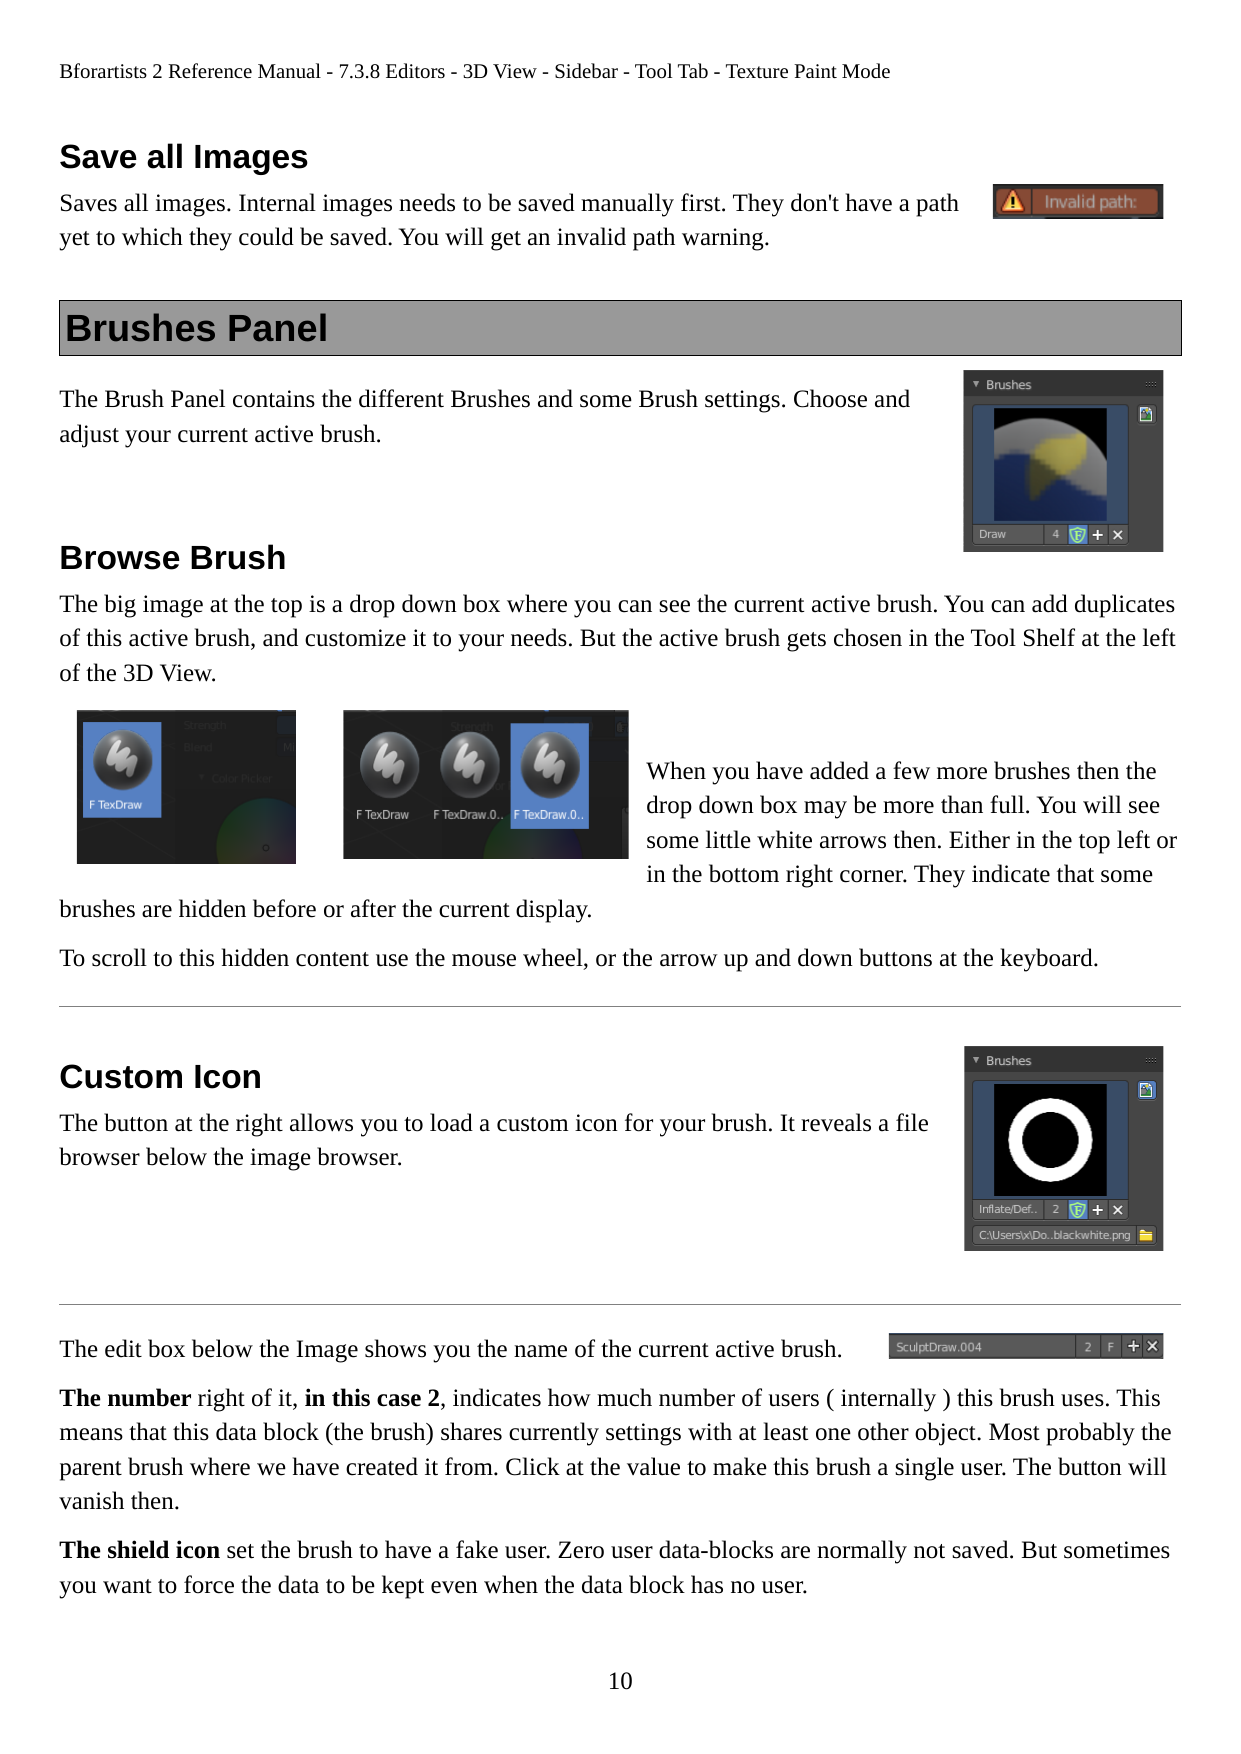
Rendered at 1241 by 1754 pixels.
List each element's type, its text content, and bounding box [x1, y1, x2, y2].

text The big image at the top is a drop down box where you can see the current active brush. You can add duplicates of this active brush, and customize it to your needs. But the active brush gets chosen in the Tool Shelf at the left of the 3D View. [59, 589, 1181, 686]
text To scroll to this hidden content use the mouse wheel, or the arrow up and down buttons at the keyboard. [59, 943, 1181, 972]
text The shield icon set the brush to have a fake user. Zero user data-blocks are normally not saved. But sometimes you want to force the data to be kept even when the data block has no user. [59, 1535, 1181, 1599]
picture [992, 184, 1164, 219]
picture [343, 710, 629, 859]
subtitle Save all Images [59, 137, 1181, 175]
picture [963, 370, 1164, 552]
text The Brush Panel contains the different Brushes and some Brush settings. Choose and adjust your current active brush. [59, 384, 963, 447]
picture [888, 1333, 1164, 1359]
text The edit box below the Image shows you the name of the current active brush. [59, 1334, 1181, 1363]
text The button at the right allows you to load a custom icon for your brush. It reveals a file browser below the image browser. [59, 1108, 964, 1171]
picture [964, 1046, 1164, 1251]
text Saves all images. Internal images needs to be saved manually first. They don't have a path yet to which they could be saved. You will get an invalid path warning. [59, 188, 1181, 251]
picture [76, 710, 296, 864]
subtitle [1164, 1057, 1181, 1096]
table_header Brushes Panel [60, 301, 1181, 355]
text The number right of it, in this case 2, indicates how much number of users ( internally ) this brush uses. This means that this data block (the brush) shares currently settings with at least one other object. Most probably the parent brush where we have created it from. Click at the value to make this brush a single user. The button will vanish then. [59, 1383, 1181, 1515]
subtitle Custom Icon [59, 1057, 964, 1096]
text When you have added a few more brushes then the drop down box may be more than full. You will see some little white arrows then. Either in the top left or in the bottom right corner. They indicate that some brushes are hidden before or after the current display. [59, 756, 1181, 922]
subtitle Browse Brush [59, 538, 1181, 576]
